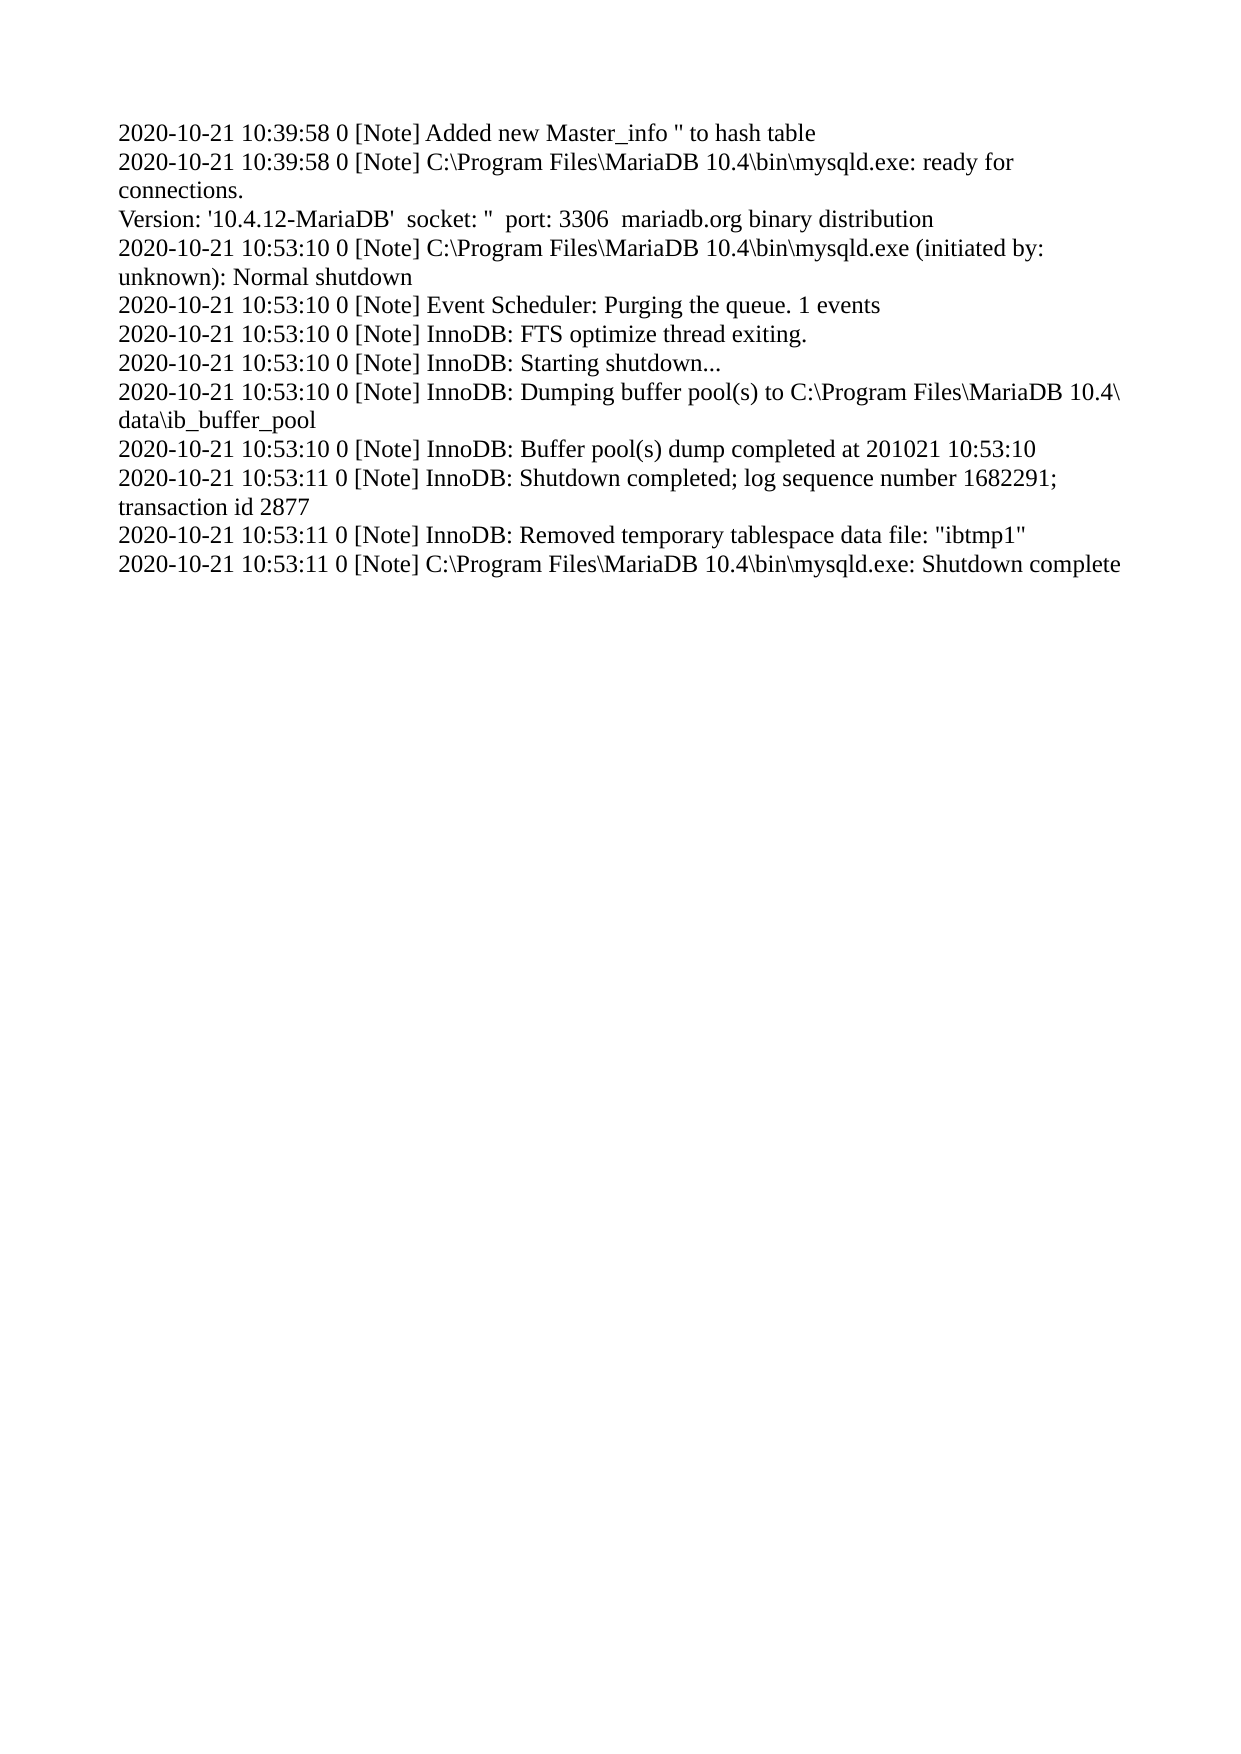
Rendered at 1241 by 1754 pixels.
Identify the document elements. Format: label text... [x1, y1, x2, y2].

text 2020-10-21 10:53:10 0 [Note] Event Scheduler: Purging the queue. 1 events [118, 291, 1122, 319]
text 2020-10-21 10:53:11 0 [Note] InnoDB: Shutdown completed; log sequence number 1682291; transaction id 2877 [118, 463, 1122, 521]
text 2020-10-21 10:53:11 0 [Note] C:\Program Files\MariaDB 10.4\bin\mysqld.exe: Shutdown complete [118, 549, 1122, 578]
text 2020-10-21 10:53:10 0 [Note] C:\Program Files\MariaDB 10.4\bin\mysqld.exe (initiated by: unknown): Normal shutdown [118, 233, 1122, 291]
text 2020-10-21 10:53:10 0 [Note] InnoDB: FTS optimize thread exiting. [118, 319, 1122, 348]
text 2020-10-21 10:39:58 0 [Note] Added new Master_info '' to hash table [118, 118, 1122, 147]
text 2020-10-21 10:53:10 0 [Note] InnoDB: Buffer pool(s) dump completed at 201021 10:53:10 [118, 434, 1122, 463]
text 2020-10-21 10:39:58 0 [Note] C:\Program Files\MariaDB 10.4\bin\mysqld.exe: ready for connections. [118, 147, 1122, 204]
text 2020-10-21 10:53:10 0 [Note] InnoDB: Starting shutdown... [118, 348, 1122, 377]
text 2020-10-21 10:53:11 0 [Note] InnoDB: Removed temporary tablespace data file: "ibtmp1" [118, 521, 1122, 549]
text Version: '10.4.12-MariaDB' socket: '' port: 3306 mariadb.org binary distribution [118, 204, 1122, 233]
text 2020-10-21 10:53:10 0 [Note] InnoDB: Dumping buffer pool(s) to C:\Program Files\MariaDB 10.4\data\ib_buffer_pool [118, 377, 1122, 434]
